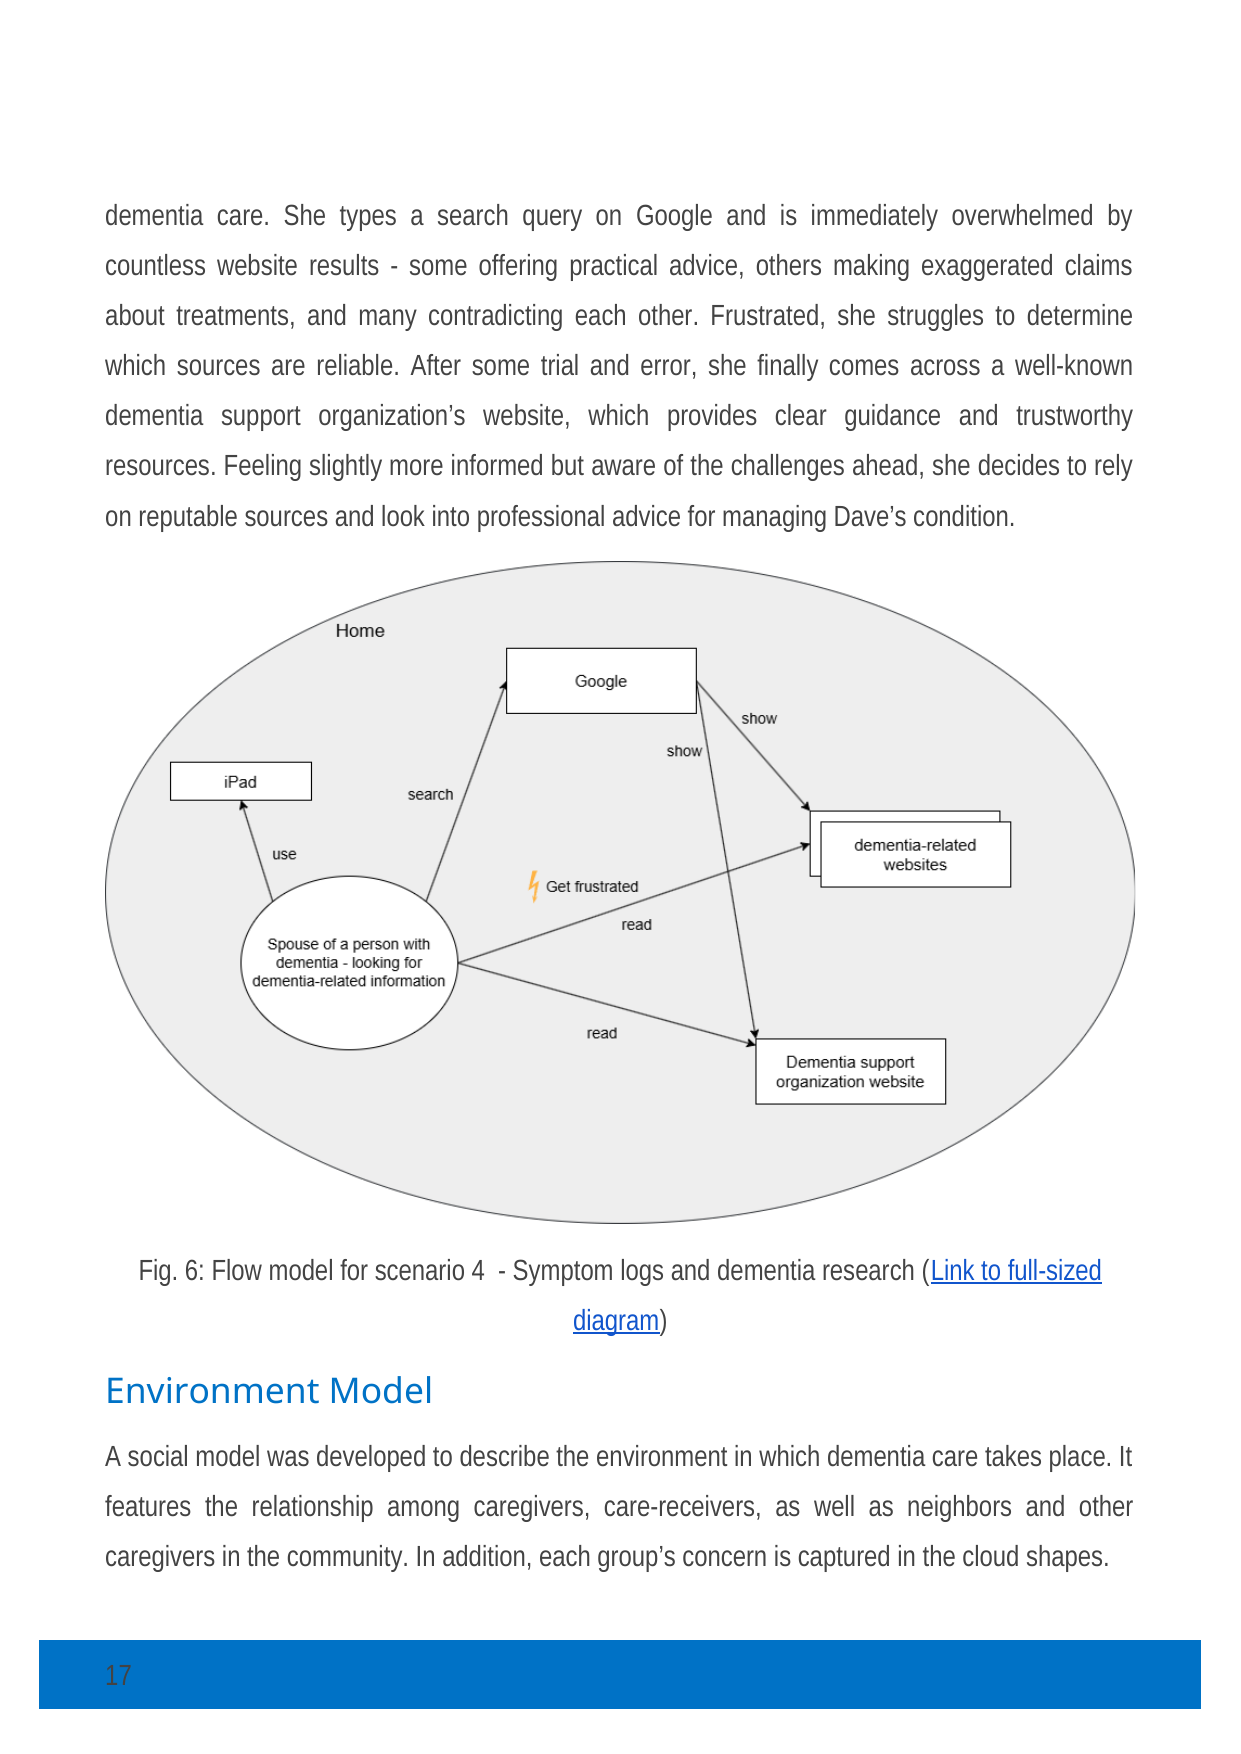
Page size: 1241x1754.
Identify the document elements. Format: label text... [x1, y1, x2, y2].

text dementia care. She types a search query on Google and is immediately overwhelmed by countless website results - some offering practical advice, others making exaggerated claims about treatments, and many contradicting each other. Frustrated, she struggles to determine which sources are reliable. After some trial and error, she finally comes across a well-known dementia support organization’s website, which provides clear guidance and trustworthy resources. Feeling slightly more informed but aware of the challenges ahead, she decides to rely on reputable sources and look into professional advice for managing Dave’s condition. [105, 198, 1135, 532]
subtitle Environment Model [105, 1366, 1135, 1414]
picture [105, 561, 1136, 1224]
text Fig. 6: Flow model for scenario 4 - Symptom logs and dementia research (Link to full-sized diagram) [105, 1253, 1135, 1336]
text A social model was developed to describe the environment in which dementia care takes place. It features the relationship among caregivers, care-receivers, as well as neighbors and other caregivers in the community. In addition, each group’s concern is captured in the cloud shapes. [105, 1439, 1135, 1572]
